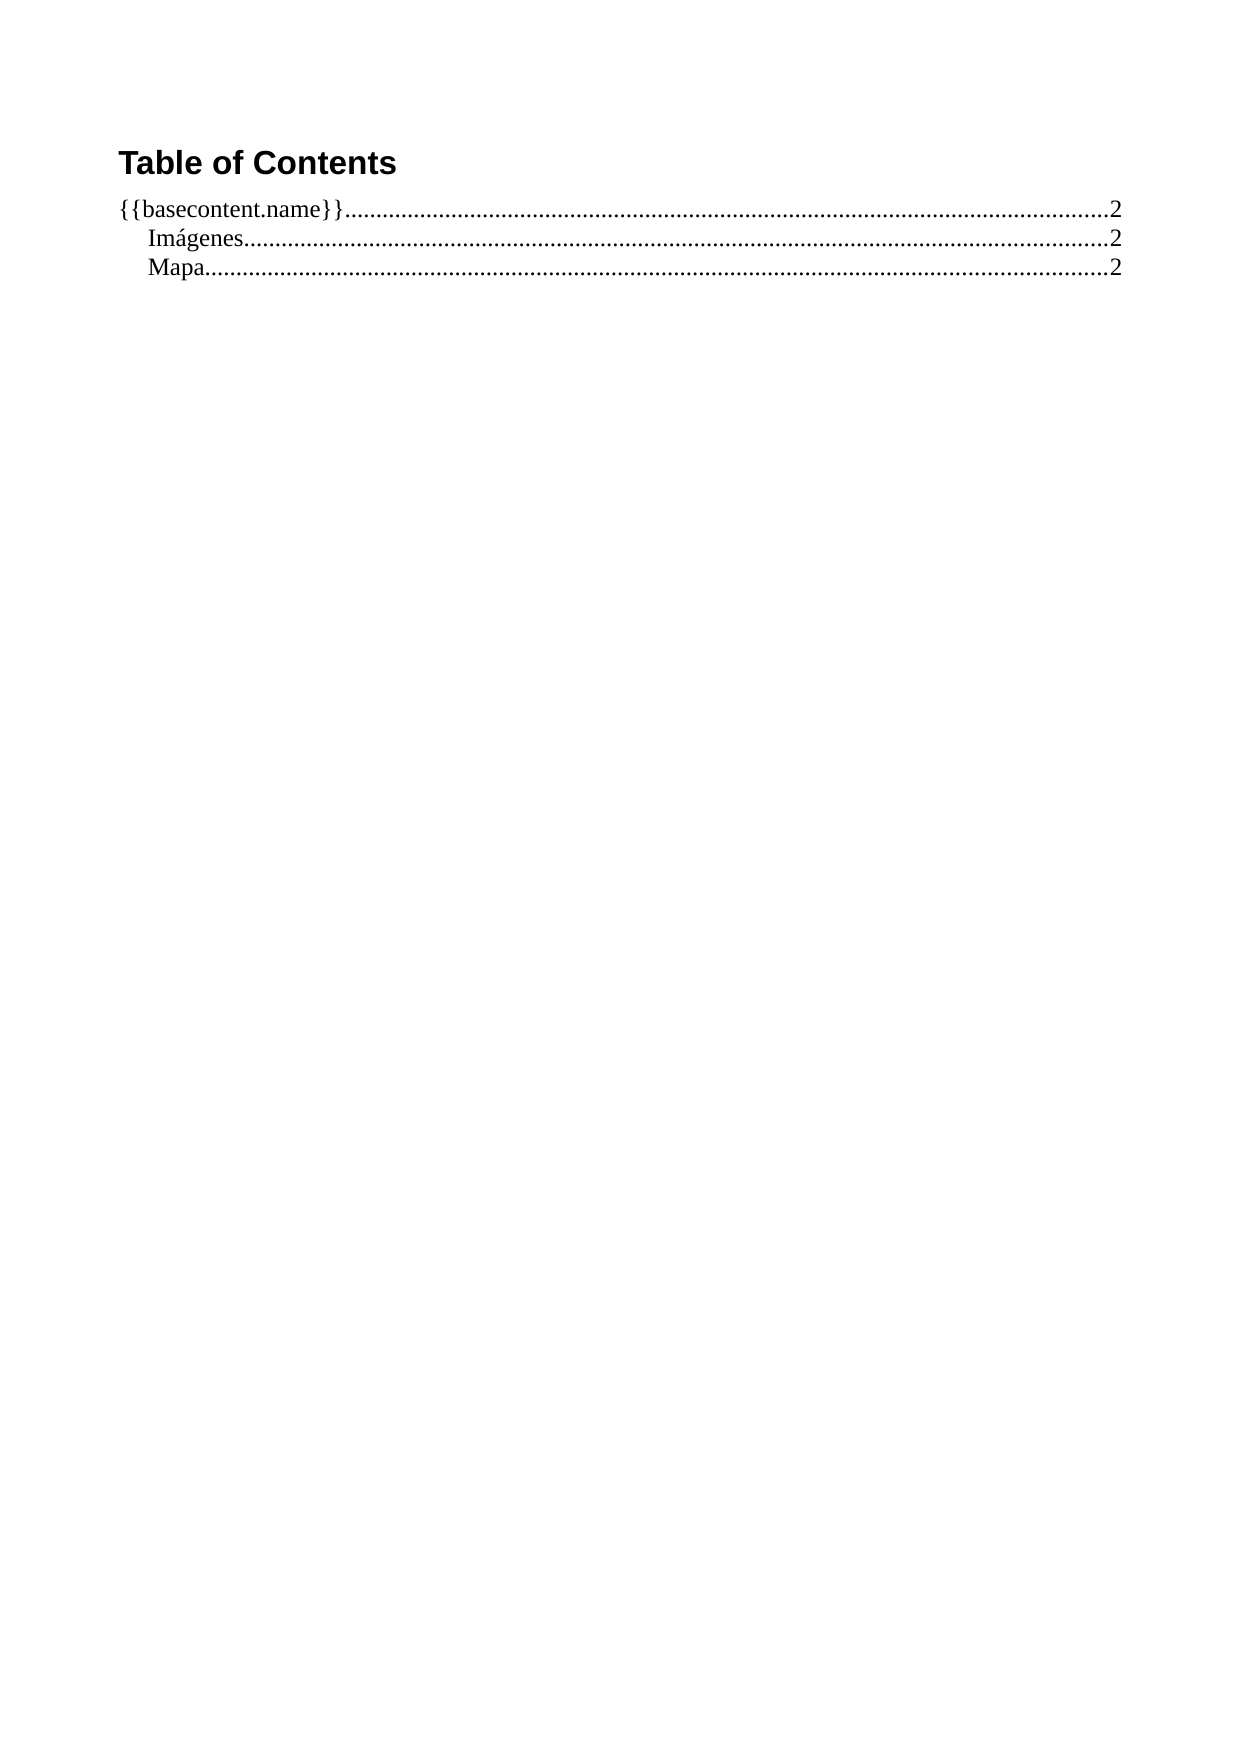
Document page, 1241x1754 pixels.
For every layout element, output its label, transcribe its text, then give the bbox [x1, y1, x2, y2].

text Mapa 2 [148, 252, 1122, 280]
subtitle Table of Contents [118, 143, 1122, 182]
text {{basecontent.name}} 2 [118, 194, 1122, 223]
text Imágenes 2 [148, 223, 1122, 252]
